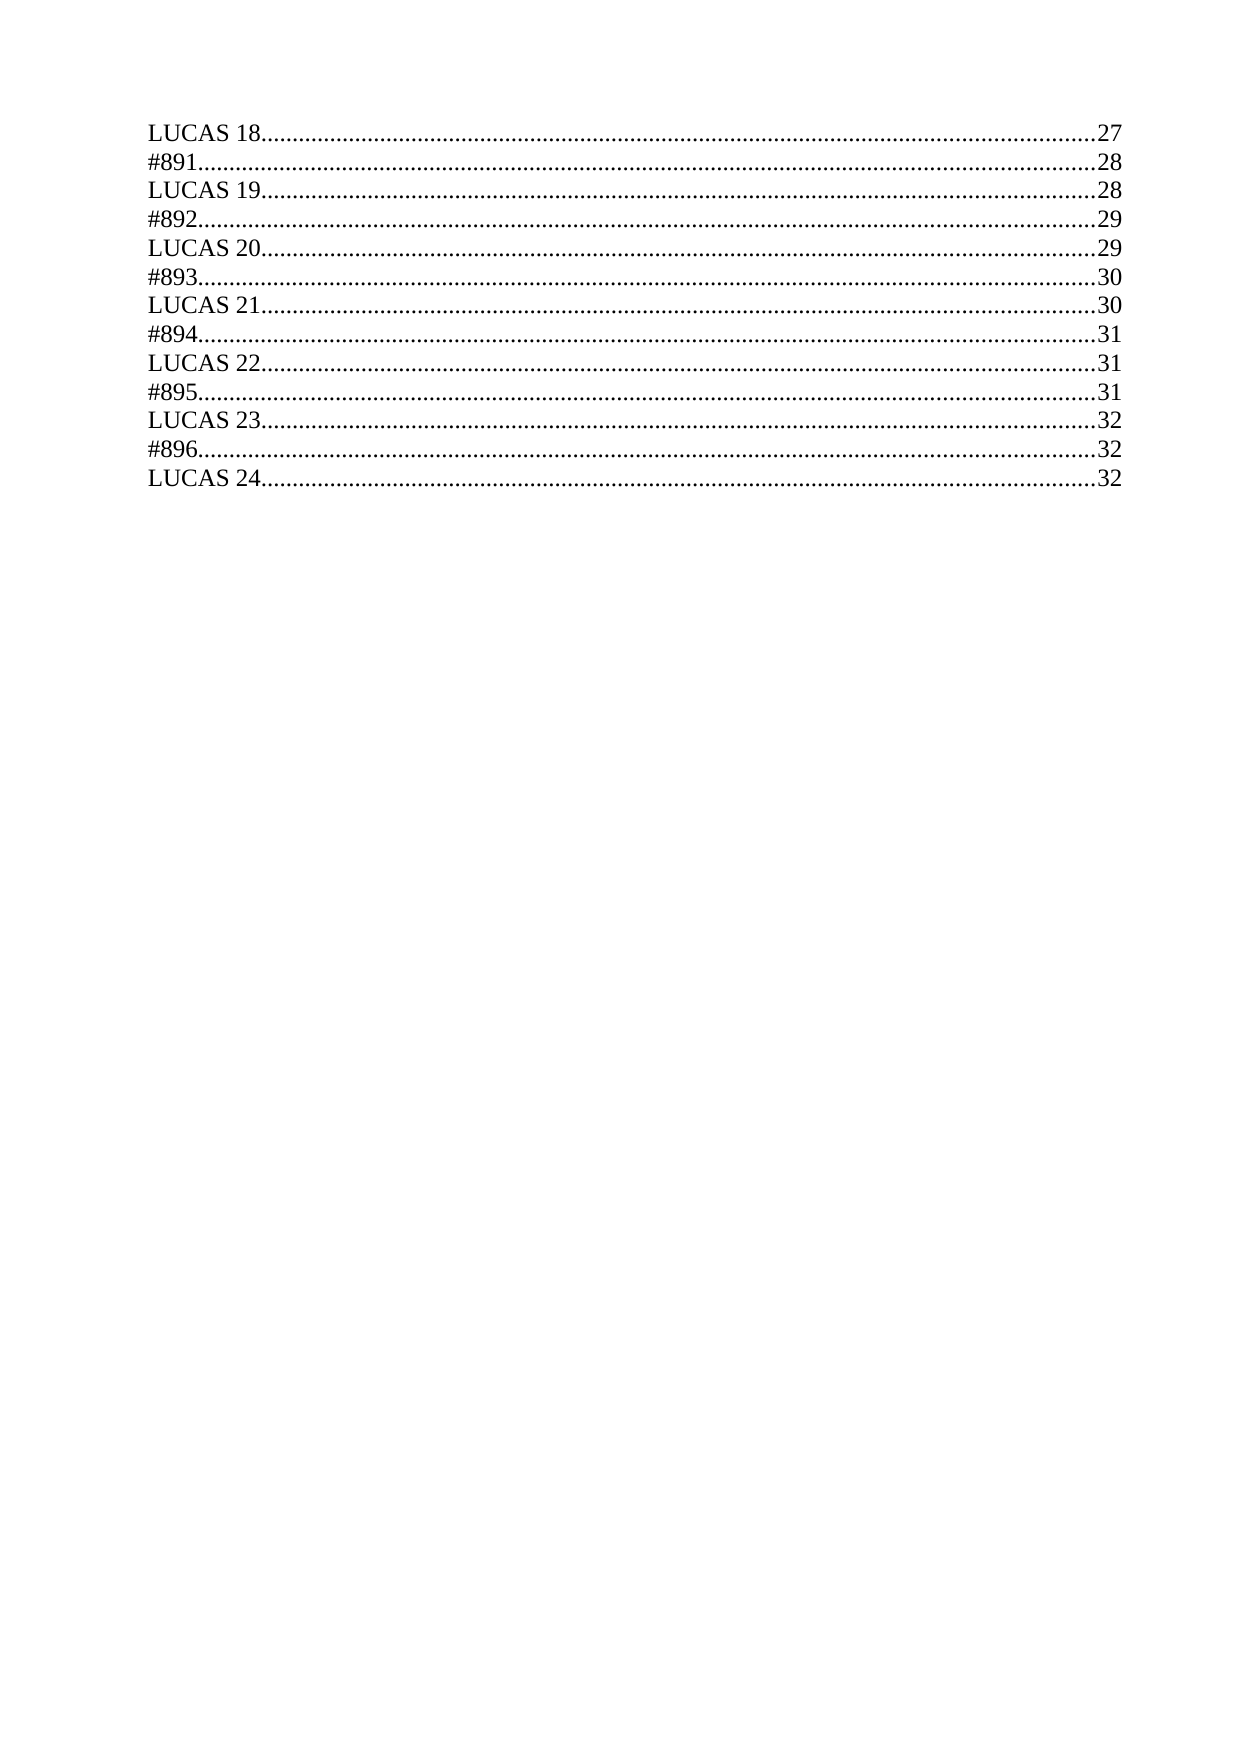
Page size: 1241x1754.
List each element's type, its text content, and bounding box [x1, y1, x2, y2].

text #893 30 [148, 262, 1122, 291]
text #891 28 [148, 147, 1122, 176]
text LUCAS 21 30 [148, 291, 1122, 319]
text LUCAS 20 29 [148, 233, 1122, 262]
text LUCAS 18 27 [148, 118, 1122, 147]
text #895 31 [148, 377, 1122, 406]
text #896 32 [148, 434, 1122, 463]
text LUCAS 19 28 [148, 176, 1122, 204]
text LUCAS 23 32 [148, 406, 1122, 434]
text LUCAS 22 31 [148, 348, 1122, 377]
text #894 31 [148, 319, 1122, 348]
text #892 29 [148, 204, 1122, 233]
text LUCAS 24 32 [148, 463, 1122, 492]
